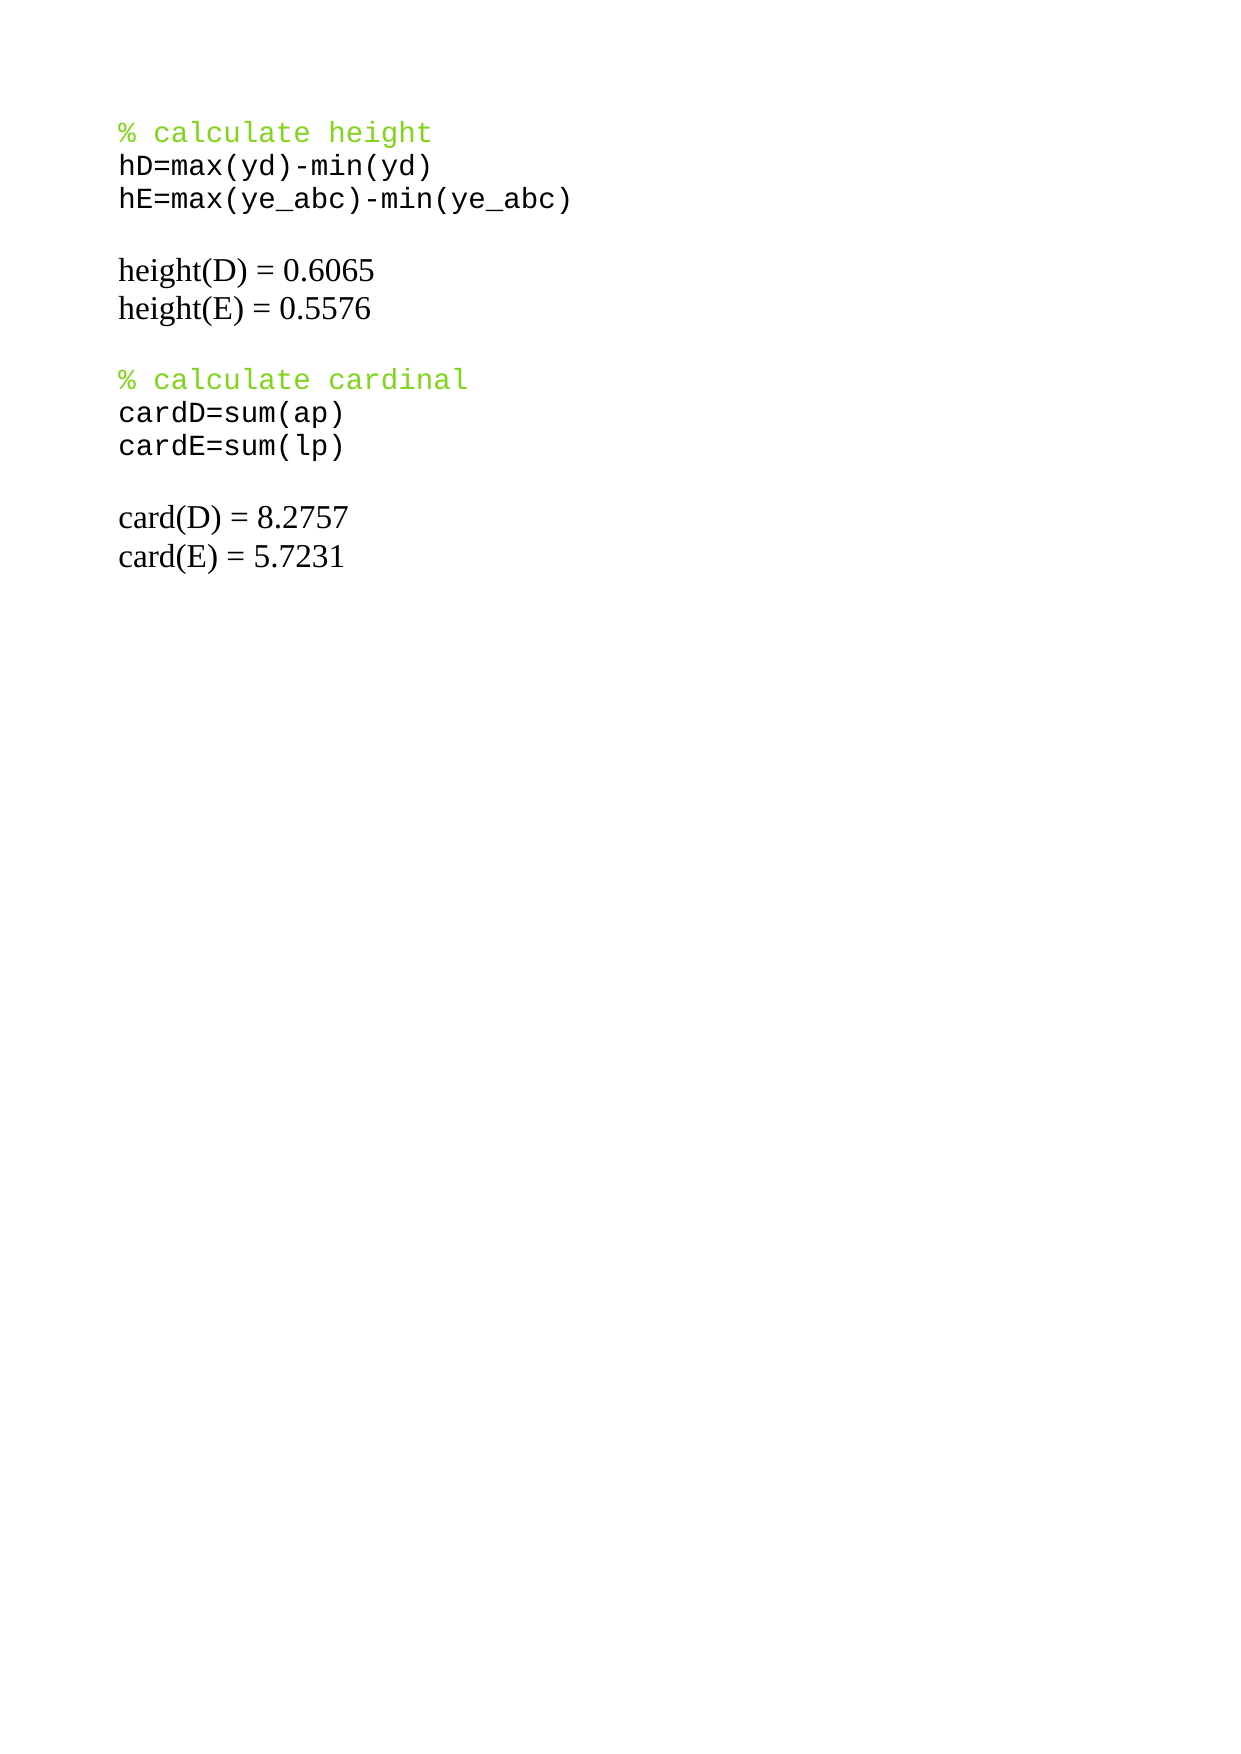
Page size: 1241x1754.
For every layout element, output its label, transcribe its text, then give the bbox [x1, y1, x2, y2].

text % calculate cardinal [118, 365, 1122, 398]
text height(E) = 0.5576 [118, 288, 1122, 327]
text hE=max(ye_abc)-min(ye_abc) [118, 184, 1122, 217]
text cardD=sum(ap) [118, 398, 1122, 431]
text height(D) = 0.6065 [118, 250, 1122, 288]
text % calculate height [118, 118, 1122, 151]
text hD=max(yd)-min(yd) [118, 151, 1122, 184]
text card(D) = 8.2757 [118, 498, 1122, 536]
text cardE=sum(lp) [118, 431, 1122, 464]
text card(E) = 5.7231 [118, 536, 1122, 574]
